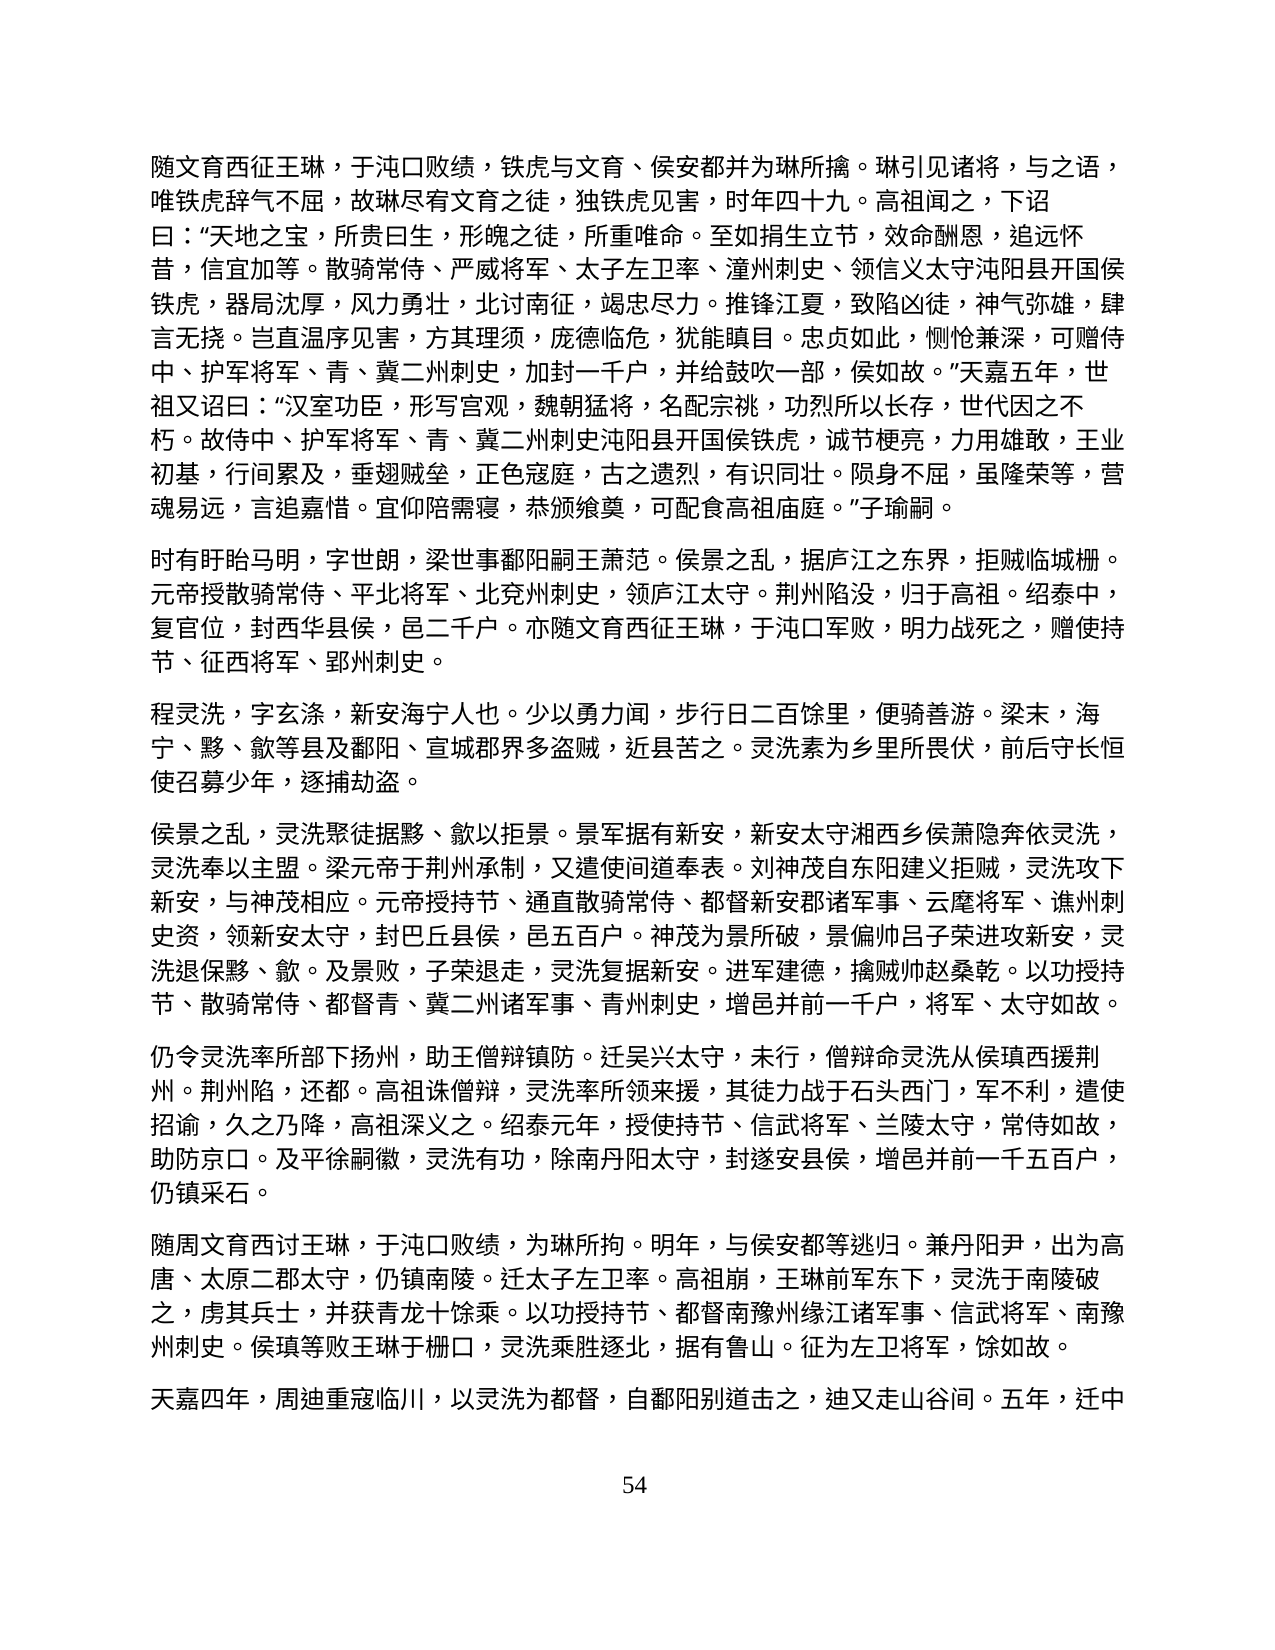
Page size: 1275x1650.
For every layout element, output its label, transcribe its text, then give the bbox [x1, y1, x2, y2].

text 仍令灵洗率所部下扬州，助王僧辩镇防。迁吴兴太守，未行，僧辩命灵洗从侯瑱西援荆州。荆州陷，还都。高祖诛僧辩，灵洗率所领来援，其徒力战于石头西门，军不利，遣使招谕，久之乃降，高祖深义之。绍泰元年，授使持节、信武将军、兰陵太守，常侍如故，助防京口。及平徐嗣徽，灵洗有功，除南丹阳太守，封遂安县侯，增邑并前一千五百户，仍镇采石。 [150, 1039, 1125, 1209]
text 随周文育西讨王琳，于沌口败绩，为琳所拘。明年，与侯安都等逃归。兼丹阳尹，出为高唐、太原二郡太守，仍镇南陵。迁太子左卫率。高祖崩，王琳前军东下，灵洗于南陵破之，虏其兵士，并获青龙十馀乘。以功授持节、都督南豫州缘江诸军事、信武将军、南豫州刺史。侯瑱等败王琳于栅口，灵洗乘胜逐北，据有鲁山。征为左卫将军，馀如故。 [150, 1227, 1125, 1364]
text 程灵洗，字玄涤，新安海宁人也。少以勇力闻，步行日二百馀里，便骑善游。梁末，海宁、黟、歙等县及鄱阳、宣城郡界多盗贼，近县苦之。灵洗素为乡里所畏伏，前后守长恒使召募少年，逐捕劫盗。 [150, 697, 1125, 799]
text 时有盱眙马明，字世朗，梁世事鄱阳嗣王萧范。侯景之乱，据庐江之东界，拒贼临城栅。元帝授散骑常侍、平北将军、北兗州刺史，领庐江太守。荆州陷没，归于高祖。绍泰中，复官位，封西华县侯，邑二千户。亦随文育西征王琳，于沌口军败，明力战死之，赠使持节、征西将军、郢州刺史。 [150, 543, 1125, 679]
text 侯景之乱，灵洗聚徒据黟、歙以拒景。景军据有新安，新安太守湘西乡侯萧隐奔依灵洗，灵洗奉以主盟。梁元帝于荆州承制，又遣使间道奉表。刘神茂自东阳建义拒贼，灵洗攻下新安，与神茂相应。元帝授持节、通直散骑常侍、都督新安郡诸军事、云麾将军、谯州刺史资，领新安太守，封巴丘县侯，邑五百户。神茂为景所破，景偏帅吕子荣进攻新安，灵洗退保黟、歙。及景败，子荣退走，灵洗复据新安。进军建德，擒贼帅赵桑乾。以功授持节、散骑常侍、都督青、冀二州诸军事、青州刺史，增邑并前一千户，将军、太守如故。 [150, 817, 1125, 1021]
text 天嘉四年，周迪重寇临川，以灵洗为都督，自鄱阳别道击之，迪又走山谷间。五年，迁中 [150, 1382, 1125, 1416]
text 寻随周文育于南江拒萧勃，恒为前军。文育又命铁虎偏军，于苦竹滩袭勃前军欧阳頠。又随文育西征王琳，于沌口败绩，铁虎与文育、侯安都并为琳所擒。琳引见诸将，与之语，唯铁虎辞气不屈，故琳尽宥文育之徒，独铁虎见害，时年四十九。高祖闻之，下诏曰：“天地之宝，所贵曰生，形魄之徒，所重唯命。至如捐生立节，效命酬恩，追远怀昔，信宜加等。散骑常侍、严威将军、太子左卫率、潼州刺史、领信义太守沌阳县开国侯铁虎，器局沈厚，风力勇壮，北讨南征，竭忠尽力。推锋江夏，致陷凶徒，神气弥雄，肆言无挠。岂直温序见害，方其理须，庞德临危，犹能瞋目。忠贞如此，恻怆兼深，可赠侍中、护军将军、青、冀二州刺史，加封一千户，并给鼓吹一部，侯如故。”天嘉五年，世祖又诏曰：“汉室功臣，形写宫观，魏朝猛将，名配宗祧，功烈所以长存，世代因之不朽。故侍中、护军将军、青、冀二州刺史沌阳县开国侯铁虎，诚节梗亮，力用雄敢，王业初基，行间累及，垂翅贼垒，正色寇庭，古之遗烈，有识同壮。陨身不屈，虽隆荣等，营魂易远，言追嘉惜。宜仰陪需寝，恭颁飨奠，可配食高祖庙庭。”子瑜嗣。 [150, 150, 1125, 525]
